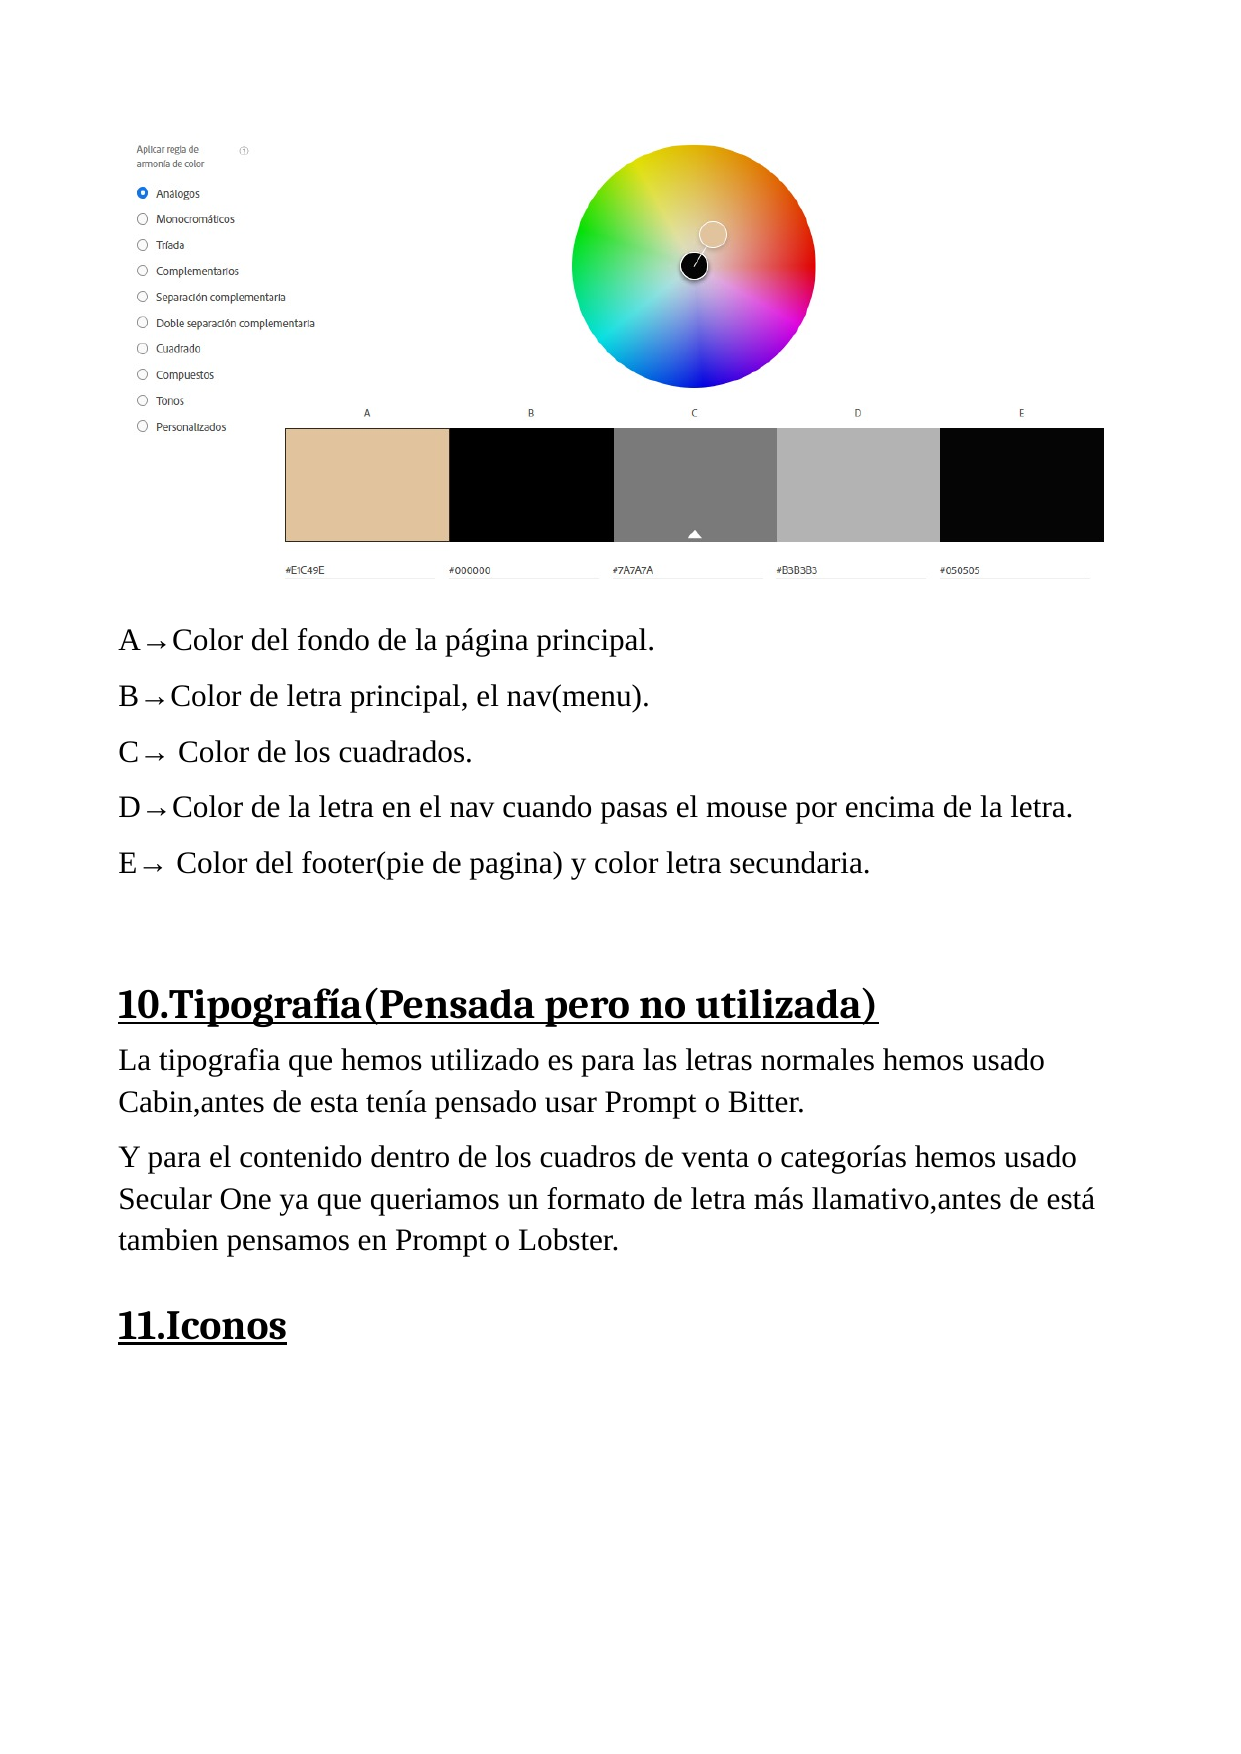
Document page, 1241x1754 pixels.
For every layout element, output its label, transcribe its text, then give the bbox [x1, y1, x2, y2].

text B→Color de letra principal, el nav(menu). [118, 677, 1122, 713]
subtitle 11.Iconos [118, 1302, 1122, 1350]
text A→Color del fondo de la página principal. [118, 621, 1122, 657]
text La tipografia que hemos utilizado es para las letras normales hemos usado Cabin,antes de esta tenía pensado usar Prompt o Bitter. [118, 1042, 1122, 1119]
text C→ Color de los cuadrados. [118, 733, 1122, 769]
picture [118, 118, 1123, 588]
text E→ Color del footer(pie de pagina) y color letra secundaria. [118, 844, 1122, 881]
subtitle 10.Tipografía(Pensada pero no utilizada) [118, 981, 1122, 1029]
text Y para el contenido dentro de los cuadros de venta o categorías hemos usado Secular One ya que queriamos un formato de letra más llamativo,antes de está tambien pensamos en Prompt o Lobster. [118, 1139, 1122, 1257]
text D→Color de la letra en el nav cuando pasas el mouse por encima de la letra. [118, 789, 1122, 825]
